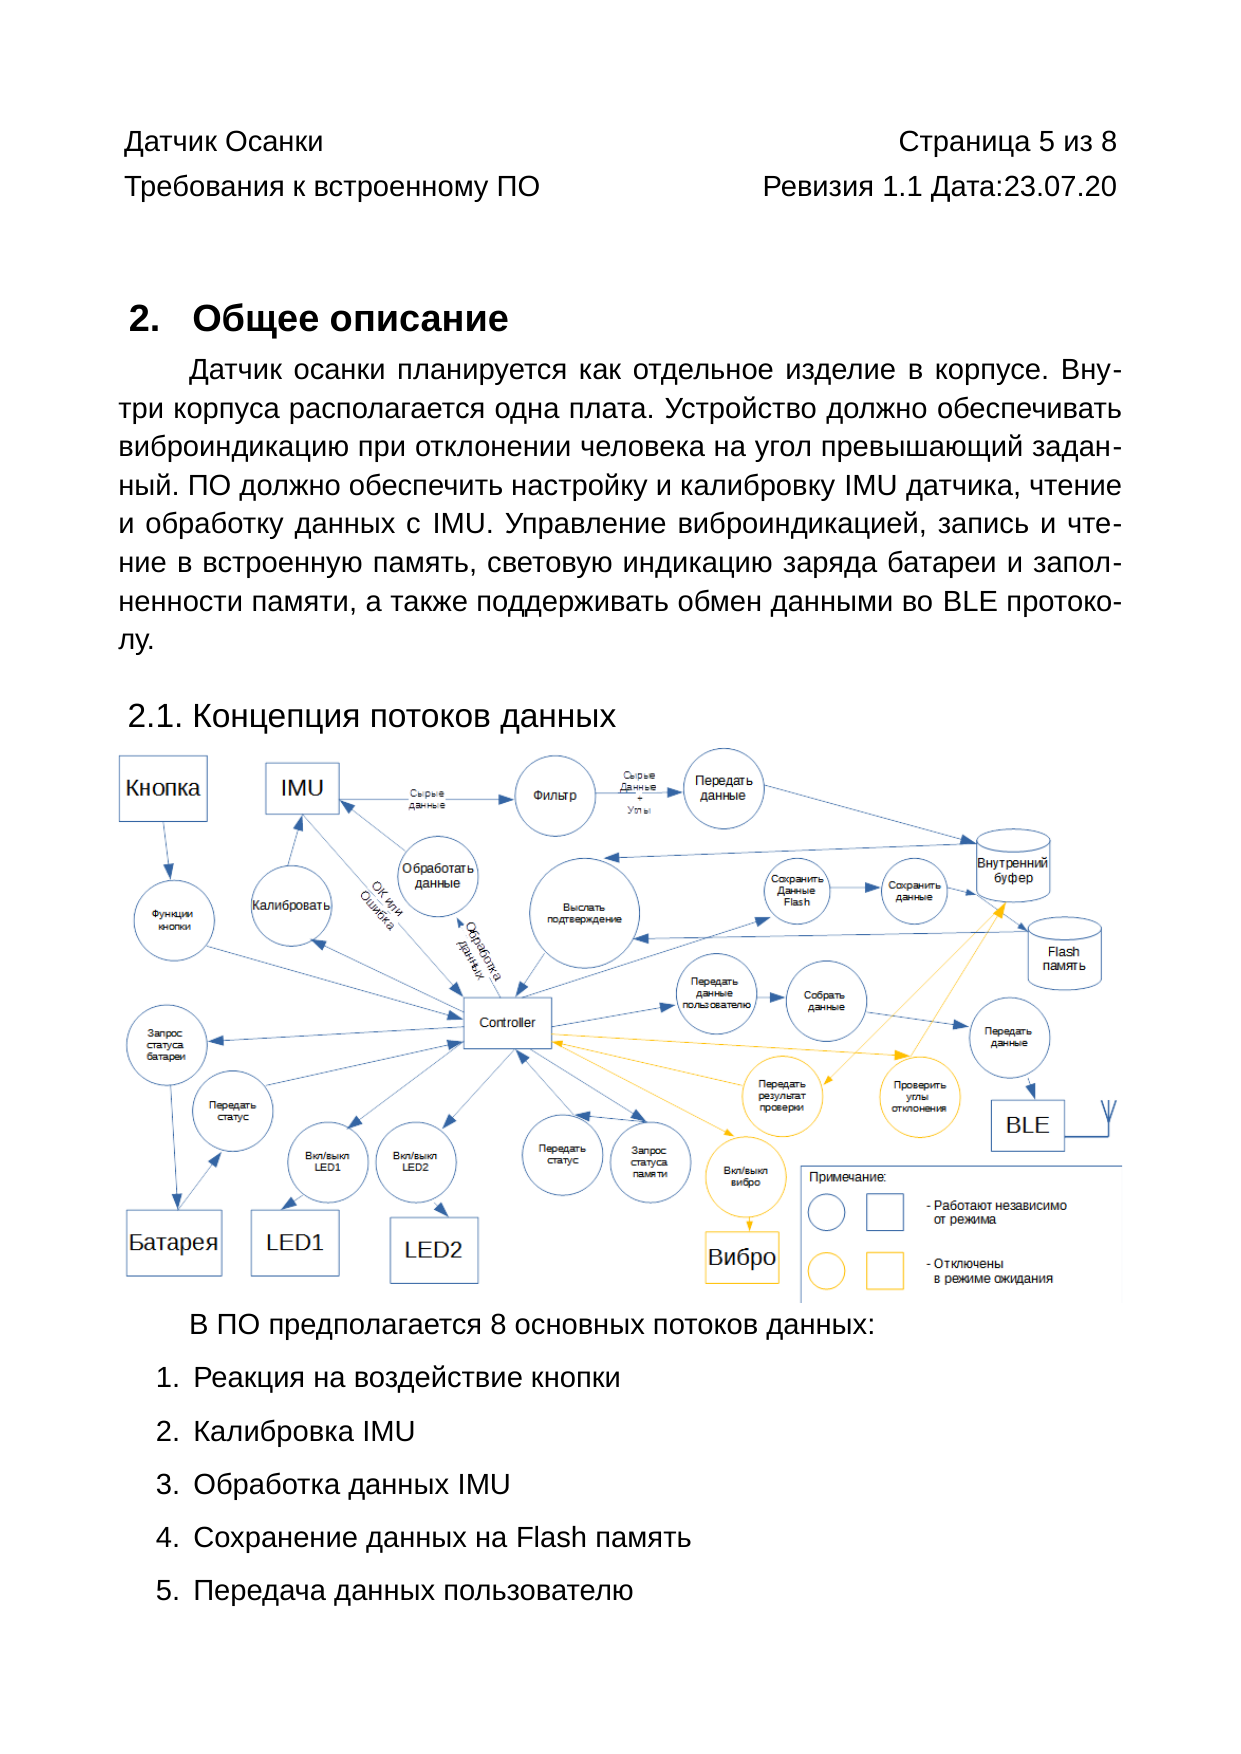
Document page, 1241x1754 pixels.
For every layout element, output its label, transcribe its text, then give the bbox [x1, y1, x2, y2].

list Калибровка IMU [156, 1414, 1122, 1447]
text В ПО предполагается 8 основных потоков данных: [118, 1303, 1122, 1341]
list Реакция на воздействие кнопки [156, 1361, 1122, 1394]
list Обработка данных IMU [156, 1467, 1122, 1500]
list Передача данных пользователю [156, 1573, 1122, 1607]
picture [118, 747, 1123, 1303]
subtitle Концепция потоков данных [118, 696, 1122, 735]
text Датчик осанки планируется как отдельное изделие в корпусе. Вну­три корпуса располагается одна плата. Устройство должно обеспечивать виброиндикацию при отклонении человека на угол превышающий задан­ный. ПО должно обеспечить настройку и калибровку IMU датчика, чтение и обработку данных с IMU. Управление виброиндикацией, запись и чте­ние в встроенную память, световую индикацию заряда батареи и запол­ненности памяти, а также поддерживать обмен данными во BLE протоко­лу. [118, 352, 1122, 656]
list Сохранение данных на Flash память [156, 1520, 1122, 1553]
subtitle Общее описание [118, 296, 1122, 340]
